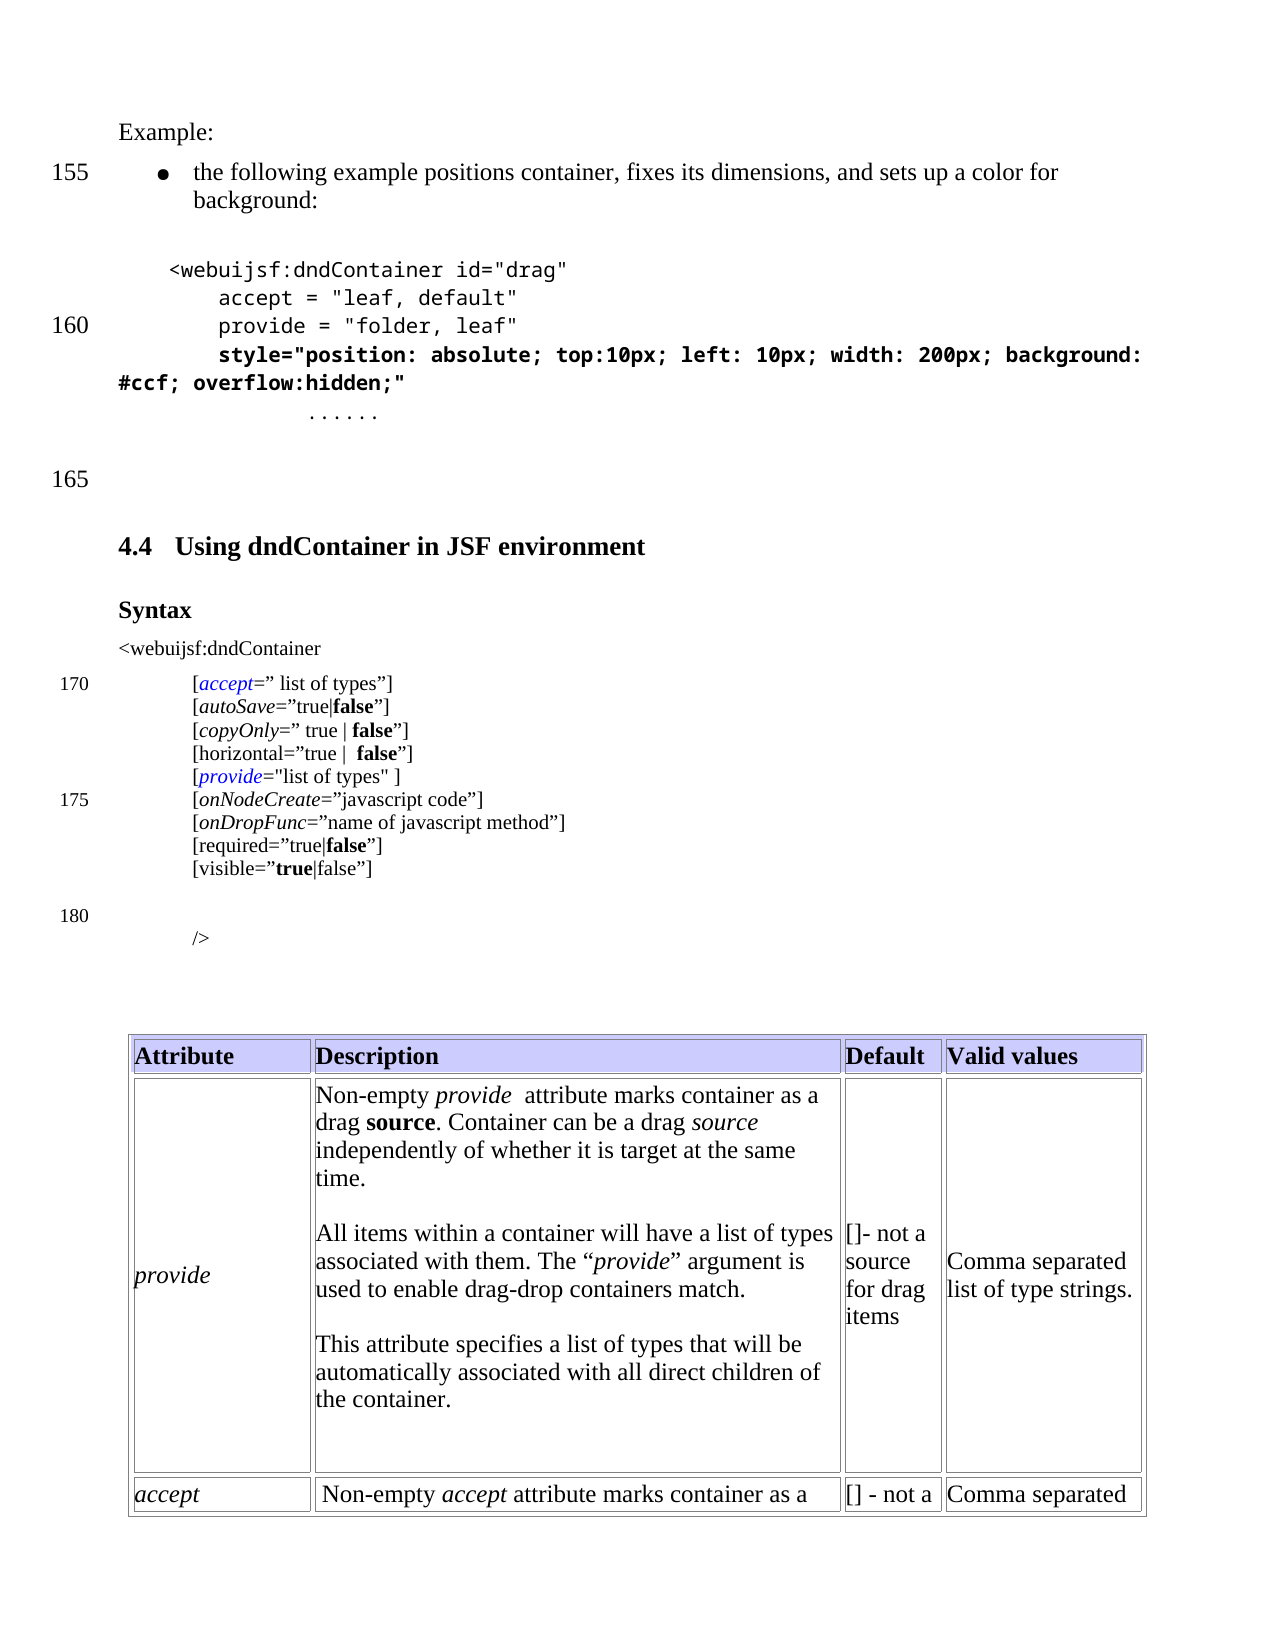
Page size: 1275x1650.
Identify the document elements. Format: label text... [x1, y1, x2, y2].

table_cell [] - not a [843, 1472, 944, 1511]
table_header Attribute [131, 1035, 312, 1072]
text provide = "folder, leaf" [118, 312, 1157, 340]
table_cell Comma separated list of type strings. [944, 1073, 1144, 1472]
text Syntax [118, 573, 1157, 624]
list <webuijsf:dndContainer id="drag" [131, 255, 1157, 283]
table_cell accept [131, 1472, 312, 1511]
text accept = "leaf, default" [118, 283, 1157, 312]
text ...... [118, 397, 1157, 425]
text [accept=” list of types”] [autoSave=”true|false”] [copyOnly=” true | false”] [horizontal=”true | false”] [provide="list of types" ] [onNodeCreate=”javascript code”] [onDropFunc=”name of javascript method”] [required=”true|false”] [visible=”true|false”] /> [192, 672, 1157, 950]
table_header Valid values [944, 1035, 1144, 1072]
list the following example positions container, fixes its dimensions, and sets up a color for background: [156, 158, 1157, 214]
text style="position: absolute; top:10px; left: 10px; width: 200px; background: #ccf; overflow:hidden;" [118, 340, 1157, 397]
text Example: [118, 118, 1157, 146]
table_cell Non-empty provide attribute marks container as a drag source. Container can be a drag source independently of whether it is target at the same time. All items within a container will have a list of types associated with them. The “provide” argument is used to enable drag-drop containers match. This attribute specifies a list of types that will be automatically associated with all direct children of the container. [313, 1073, 842, 1472]
table_header Default [843, 1035, 944, 1072]
table_header Description [313, 1035, 842, 1072]
table_cell Comma separated [944, 1472, 1144, 1511]
text <webuijsf:dndContainer [118, 637, 1157, 660]
subtitle Using dndContainer in JSF environment [118, 531, 1157, 561]
table_cell []- not a source for drag items [843, 1073, 944, 1472]
table_cell provide [131, 1073, 312, 1472]
table_cell Non-empty accept attribute marks container as a [313, 1472, 842, 1511]
